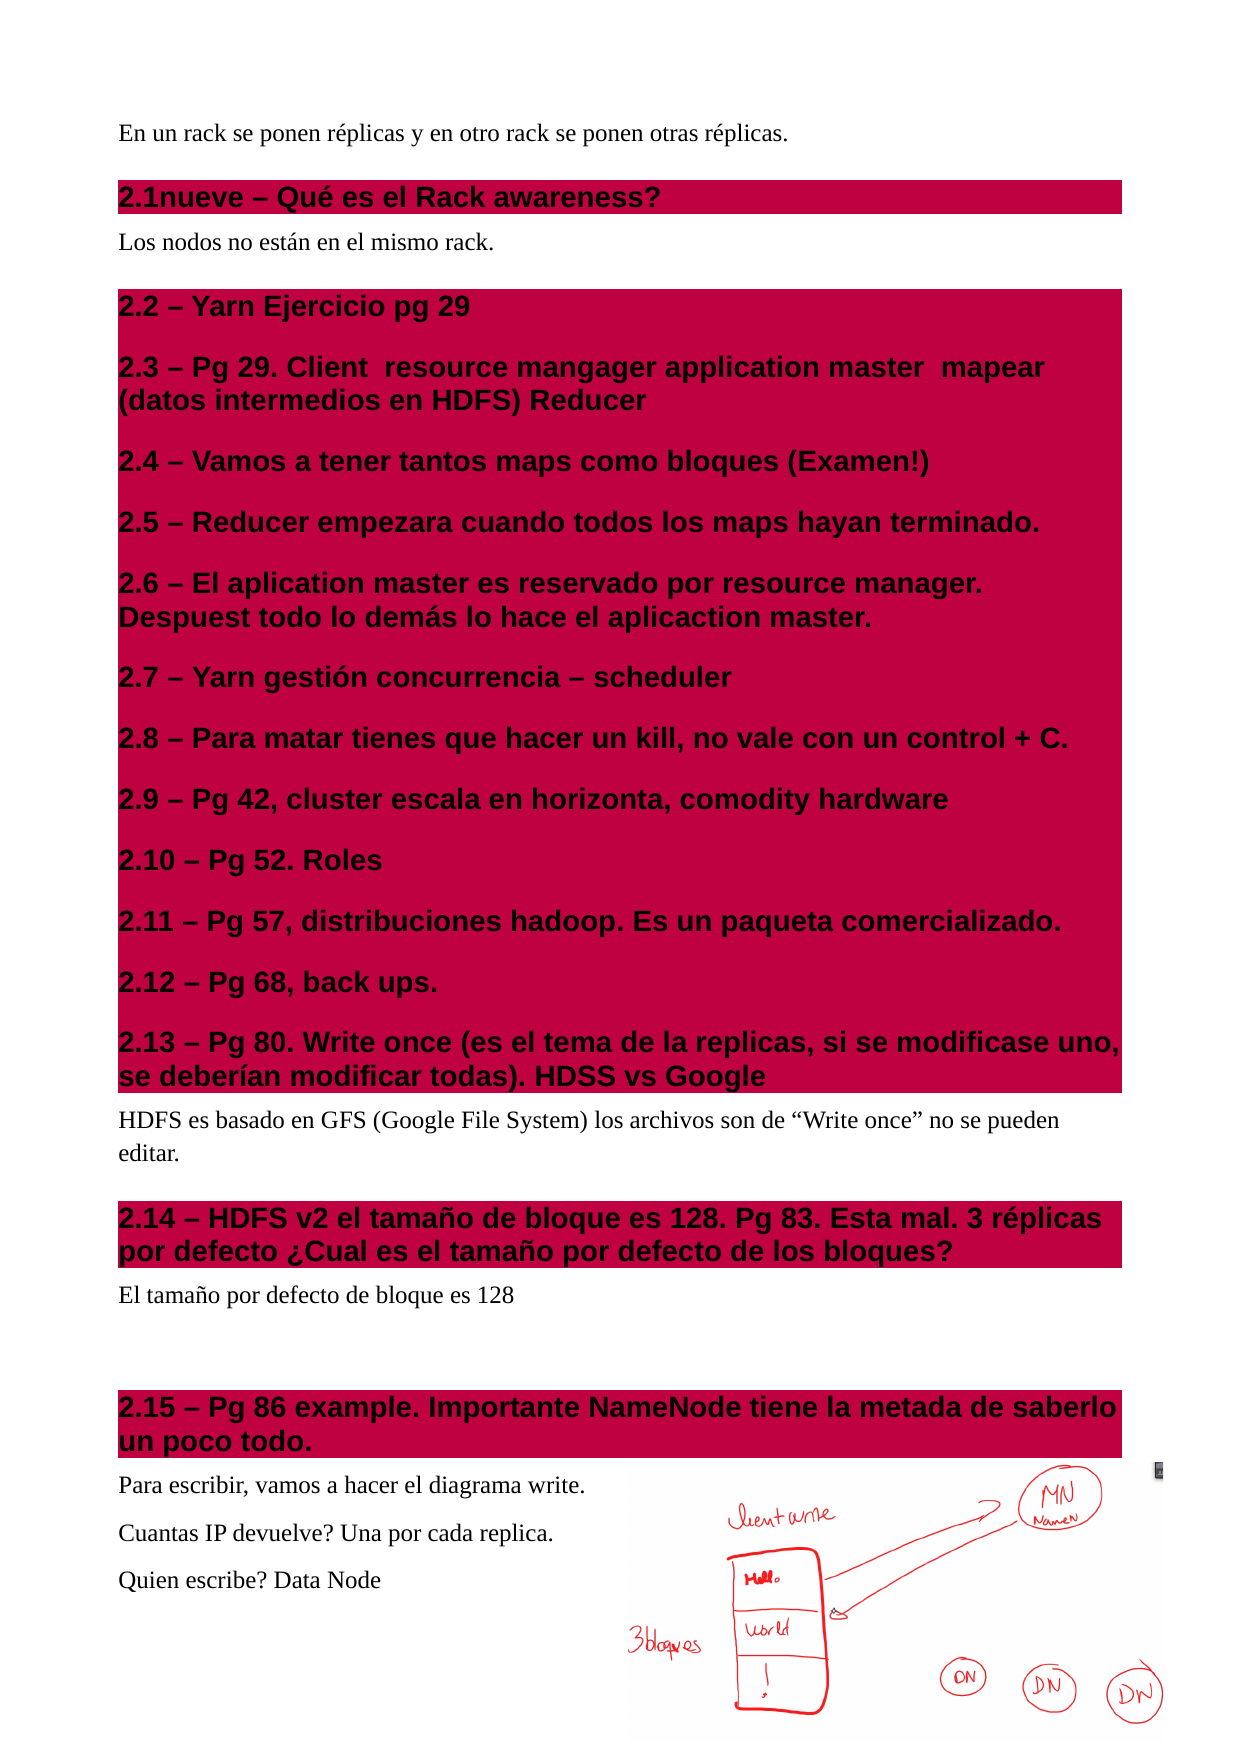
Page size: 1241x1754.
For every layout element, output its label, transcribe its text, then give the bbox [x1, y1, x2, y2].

subtitle 2.13 – Pg 80. Write once (es el tema de la replicas, si se modificase uno, se deberían modificar todas). HDSS vs Google [118, 1025, 1122, 1093]
subtitle 2.9 – Pg 42, cluster escala en horizonta, comodity hardware [118, 782, 1122, 816]
subtitle 2.14 – HDFS v2 el tamaño de bloque es 128. Pg 83. Esta mal. 3 réplicas por defecto ¿Cual es el tamaño por defecto de los bloques? [118, 1201, 1122, 1268]
subtitle 2.4 – Vamos a tener tantos maps como bloques (Examen!) [118, 444, 1122, 478]
subtitle 2.2 – Yarn Ejercicio pg 29 [118, 289, 1122, 322]
subtitle 2.3 – Pg 29. Client resource mangager application master mapear (datos intermedios en HDFS) Reducer [118, 349, 1122, 417]
subtitle 2.5 – Reducer empezara cuando todos los maps hayan terminado. [118, 505, 1122, 539]
picture [626, 1462, 1164, 1741]
text Los nodos no están en el mismo rack. [118, 227, 1122, 255]
text El tamaño por defecto de bloque es 128 [118, 1281, 1122, 1309]
subtitle 2.6 – El aplication master es reservado por resource manager. Despuest todo lo demás lo hace el aplicaction master. [118, 566, 1122, 633]
subtitle 2.15 – Pg 86 example. Importante NameNode tiene la metada de saberlo un poco todo. [118, 1390, 1122, 1458]
subtitle 2.12 – Pg 68, back ups. [118, 964, 1122, 998]
text Cuantas IP devuelve? Una por cada replica. [118, 1518, 626, 1547]
text Para escribir, vamos a hacer el diagrama write. [118, 1470, 626, 1499]
text HDFS es basado en GFS (Google File System) los archivos son de “Write once” no se pueden editar. [118, 1105, 1122, 1167]
subtitle 2.10 – Pg 52. Roles [118, 843, 1122, 877]
subtitle 2.1nueve – Qué es el Rack awareness? [118, 180, 1122, 214]
text En un rack se ponen réplicas y en otro rack se ponen otras réplicas. [118, 118, 1122, 147]
subtitle 2.7 – Yarn gestión concurrencia – scheduler [118, 660, 1122, 694]
text Quien escribe? Data Node [118, 1566, 626, 1594]
subtitle 2.8 – Para matar tienes que hacer un kill, no vale con un control + C. [118, 721, 1122, 755]
subtitle 2.11 – Pg 57, distribuciones hadoop. Es un paqueta comercializado. [118, 904, 1122, 937]
